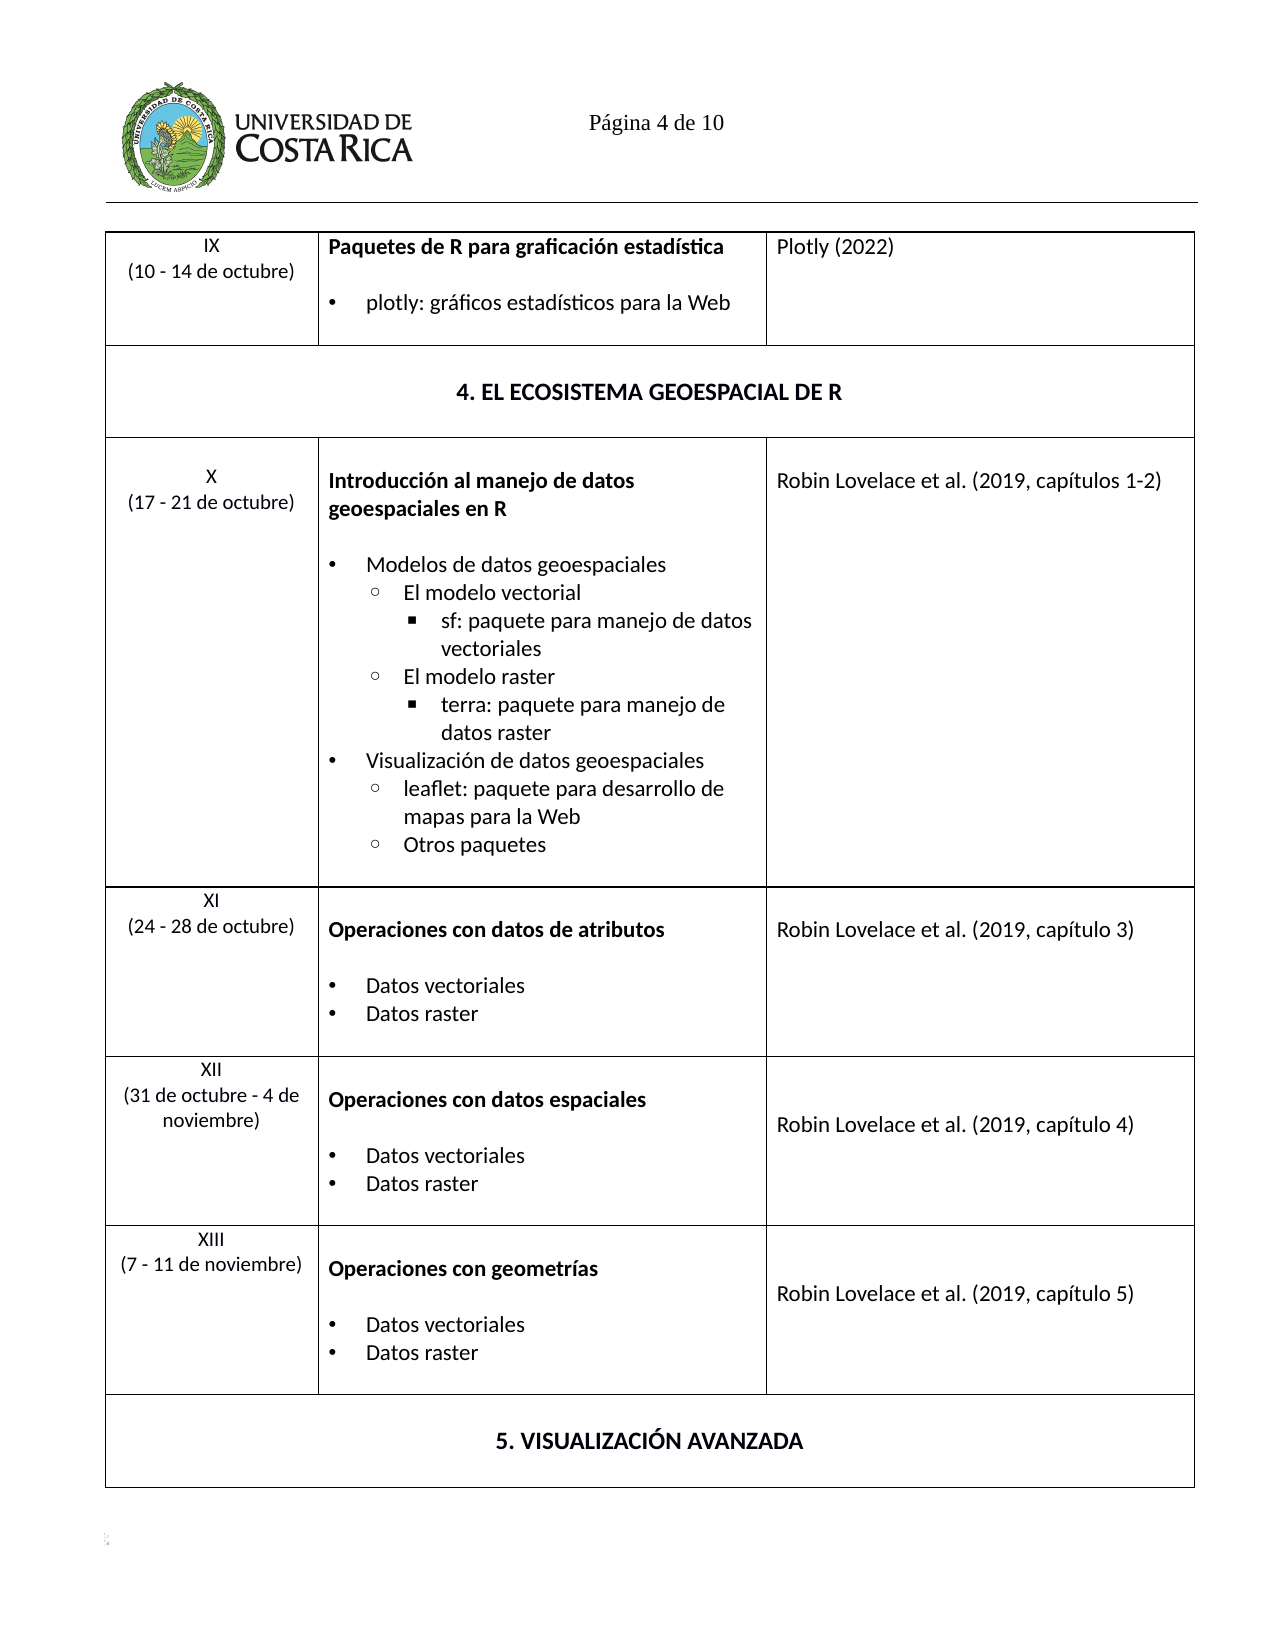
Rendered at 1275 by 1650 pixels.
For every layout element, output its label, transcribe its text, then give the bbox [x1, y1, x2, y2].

table_cell XI (24 - 28 de octubre) [106, 888, 318, 1056]
table_cell Operaciones con datos de atributos Datos vectoriales Datos raster [319, 888, 766, 1056]
table_cell 4. EL ECOSISTEMA GEOESPACIAL DE R [106, 346, 1194, 437]
table_cell Plotly (2022) [767, 233, 1194, 344]
picture [103, 1525, 110, 1553]
table_cell XIII (7 - 11 de noviembre) [106, 1226, 318, 1394]
table_cell Paquetes de R para graficación estadística plotly: gráficos estadísticos para la Web [319, 233, 766, 344]
table_cell Robin Lovelace et al. (2019, capítulo 5) [767, 1226, 1194, 1394]
table_cell 5. VISUALIZACIÓN AVANZADA [106, 1395, 1194, 1487]
picture [118, 76, 417, 197]
table_cell IX (10 - 14 de octubre) [106, 233, 318, 344]
table_cell Robin Lovelace et al. (2019, capítulo 3) [767, 888, 1194, 1056]
table_cell X (17 - 21 de octubre) [106, 438, 318, 886]
table_cell Operaciones con datos espaciales Datos vectoriales Datos raster [319, 1057, 766, 1225]
table_cell Introducción al manejo de datos geoespaciales en R Modelos de datos geoespaciales El modelo vectorial sf: paquete para manejo de datos vectoriales El modelo raster terra: paquete para manejo de datos raster Visualización de datos geoespaciales leaflet: paquete para desarrollo de mapas para la Web Otros paquetes [319, 438, 766, 886]
table_cell Operaciones con geometrías Datos vectoriales Datos raster [319, 1226, 766, 1394]
table_cell Robin Lovelace et al. (2019, capítulo 4) [767, 1057, 1194, 1225]
table_cell XII (31 de octubre - 4 de noviembre) [106, 1057, 318, 1225]
table_cell Robin Lovelace et al. (2019, capítulos 1-2) [767, 438, 1194, 886]
